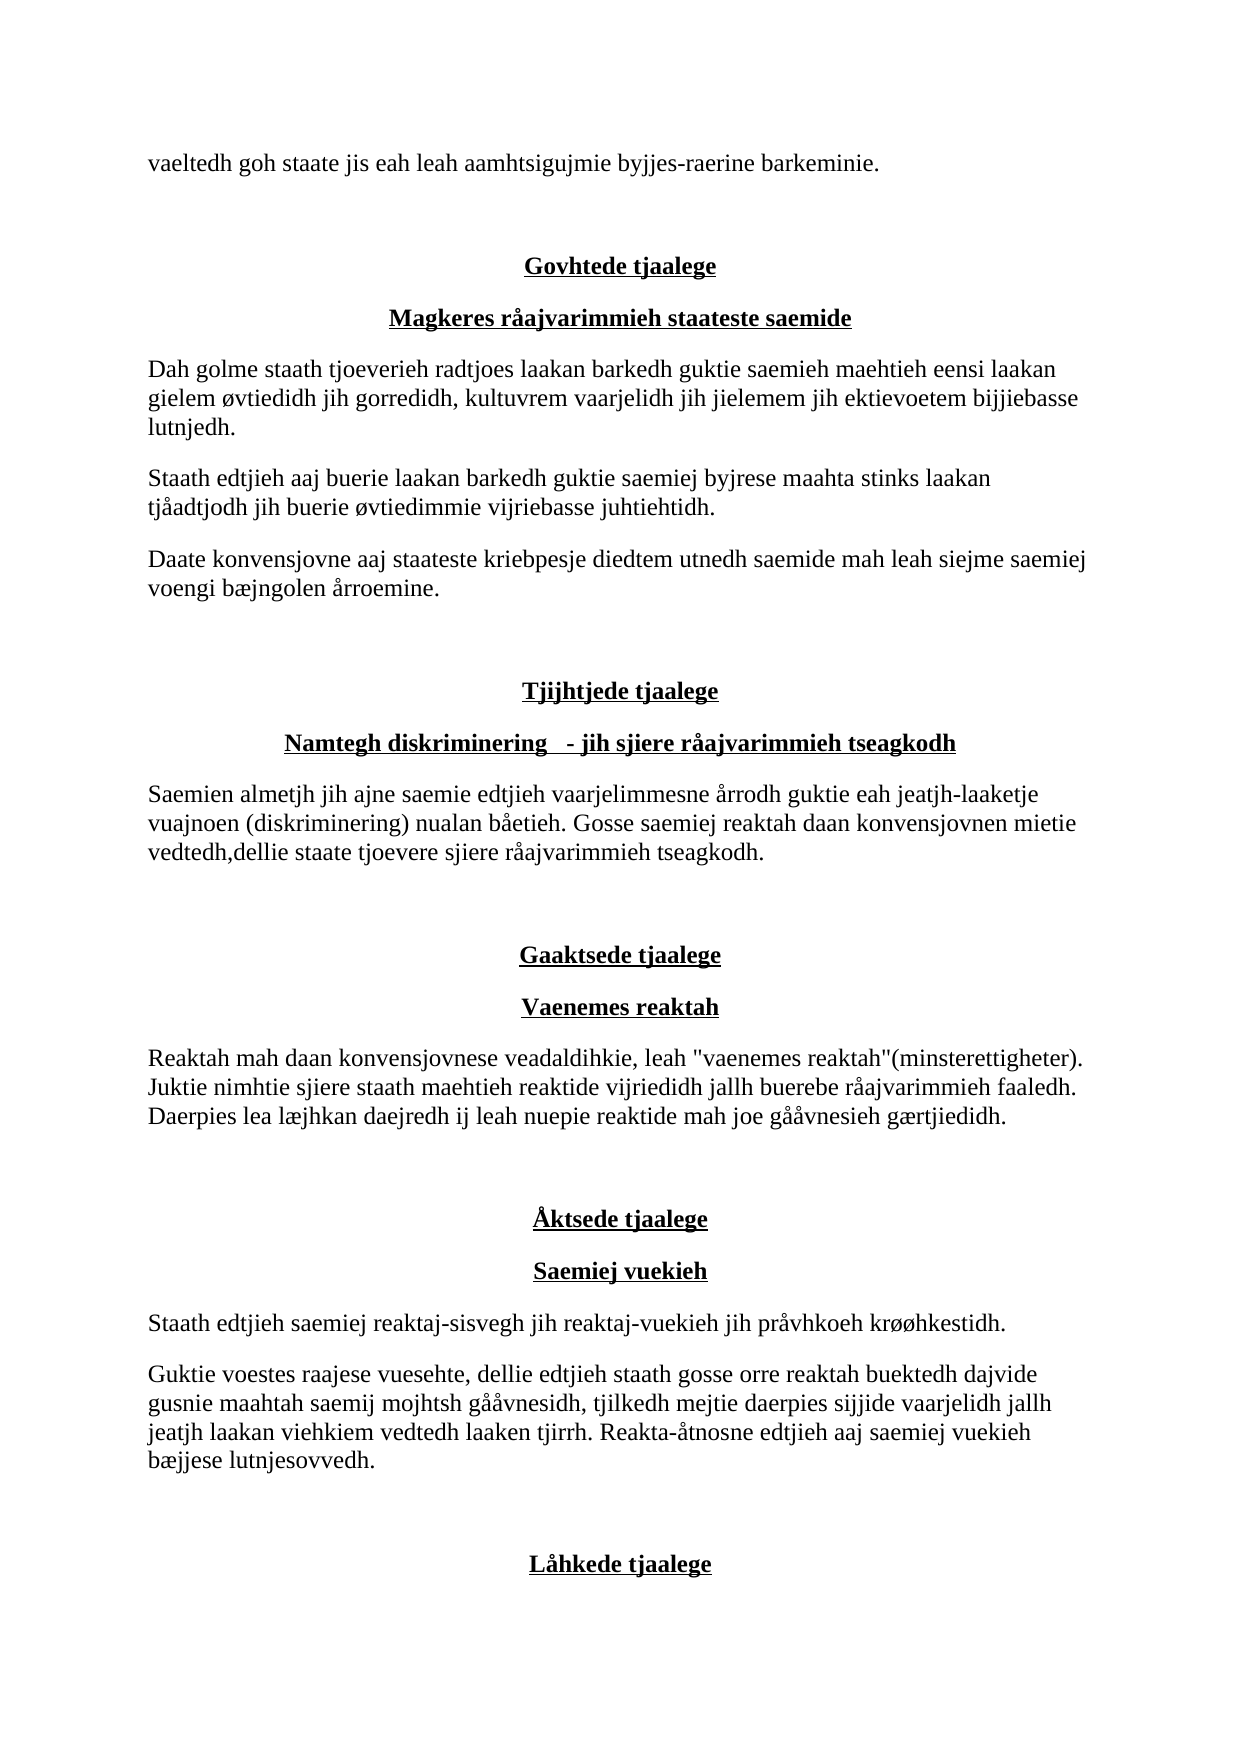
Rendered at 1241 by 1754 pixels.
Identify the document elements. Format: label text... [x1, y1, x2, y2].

text Staath edtjieh saemiej reaktaj-sisvegh jih reaktaj-vuekieh jih pråvhkoeh krøøhkestidh. [148, 1308, 1093, 1336]
text Gaaktsede tjaalege [148, 940, 1093, 969]
text Namtegh diskriminering - jih sjiere råajvarimmieh tseagkodh [148, 728, 1093, 756]
text Daate konvensjovne aaj staateste kriebpesje diedtem utnedh saemide mah leah siejme saemiej voengi bæjngolen årroemine. [148, 544, 1093, 601]
text Saemiej vuekieh [148, 1256, 1093, 1285]
text Guktie voestes raajese vuesehte, dellie edtjieh staath gosse orre reaktah buektedh dajvide gusnie maahtah saemij mojhtsh gååvnesidh, tjilkedh mejtie daerpies sijjide vaarjelidh jallh jeatjh laakan viehkiem vedtedh laaken tjirrh. Reakta-åtnosne edtjieh aaj saemiej vuekieh bæjjese lutnjesovvedh. [148, 1359, 1093, 1474]
text Reaktah mah daan konvensjovnese veadaldihkie, leah "vaenemes reaktah"(minsterettigheter). Juktie nimhtie sjiere staath maehtieh reaktide vijriedidh jallh buerebe råajvarimmieh faaledh. Daerpies lea læjhkan daejredh ij leah nuepie reaktide mah joe gååvnesieh gærtjiedidh. [148, 1043, 1093, 1130]
text vaeltedh goh staate jis eah leah aamhtsigujmie byjjes-raerine barkeminie. [148, 148, 1093, 176]
text Åktsede tjaalege [148, 1204, 1093, 1233]
text Govhtede tjaalege [148, 251, 1093, 280]
text Vaenemes reaktah [148, 992, 1093, 1021]
text Låhkede tjaalege [148, 1549, 1093, 1578]
text Dah golme staath tjoeverieh radtjoes laakan barkedh guktie saemieh maehtieh eensi laakan gielem øvtiedidh jih gorredidh, kultuvrem vaarjelidh jih jielemem jih ektievoetem bijjiebasse lutnjedh. [148, 354, 1093, 441]
text Magkeres råajvarimmieh staateste saemide [148, 303, 1093, 331]
text Saemien almetjh jih ajne saemie edtjieh vaarjelimmesne årrodh guktie eah jeatjh-laaketje vuajnoen (diskriminering) nualan båetieh. Gosse saemiej reaktah daan konvensjovnen mietie vedtedh,dellie staate tjoevere sjiere råajvarimmieh tseagkodh. [148, 779, 1093, 866]
text Tjijhtjede tjaalege [148, 676, 1093, 705]
text Staath edtjieh aaj buerie laakan barkedh guktie saemiej byjrese maahta stinks laakan tjåadtjodh jih buerie øvtiedimmie vijriebasse juhtiehtidh. [148, 463, 1093, 521]
